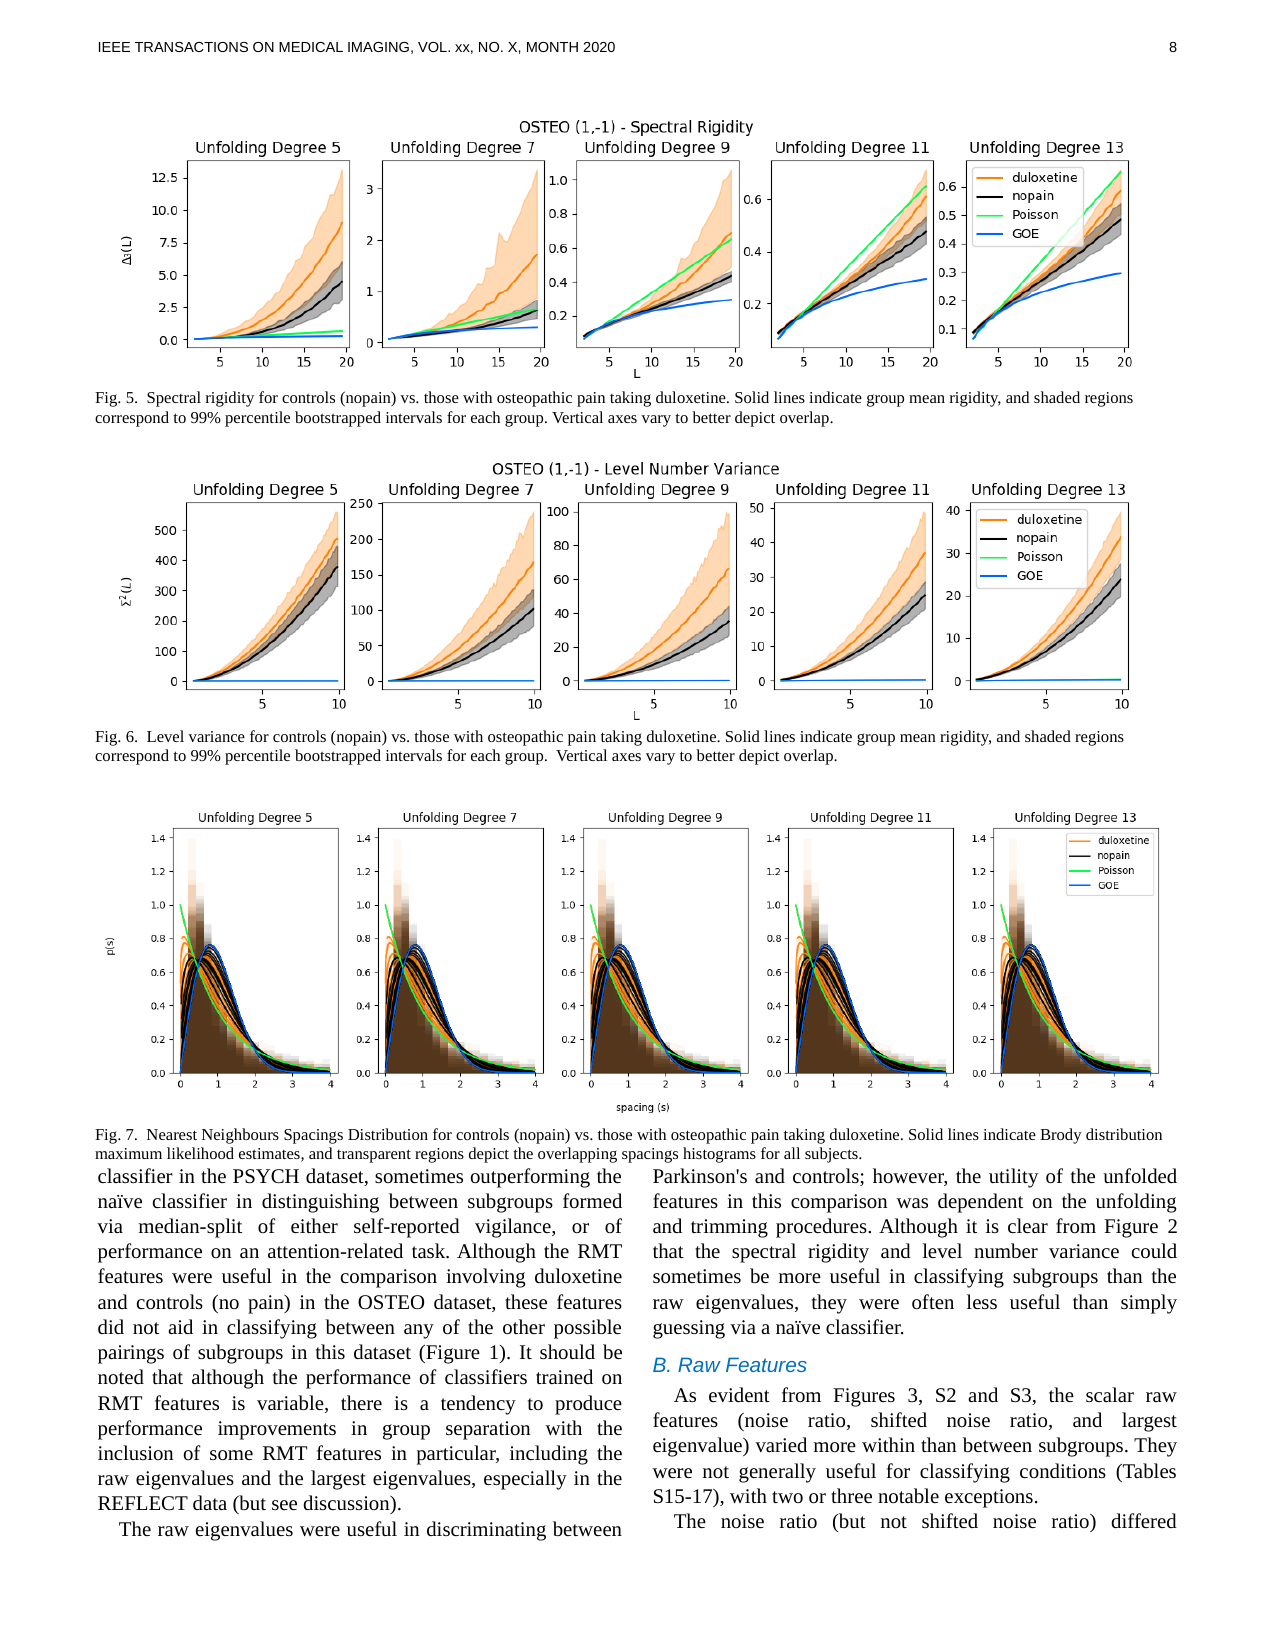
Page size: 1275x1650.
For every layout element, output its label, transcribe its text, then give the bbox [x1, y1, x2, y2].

picture [94, 799, 1175, 1122]
picture [95, 114, 1176, 385]
text The noise ratio (but not shifted noise ratio) differed [652, 1509, 1178, 1533]
subtitle B. Raw Features [652, 1352, 1178, 1376]
text The raw eigenvalues were useful in discriminating between Parkinson's and controls; however, the utility of the unfolded features in this comparison was dependent on the unfolding and trimming procedures. Although it is clear from Figure 2 that the spectral rigidity and level number variance could sometimes be more useful in classifying subgroups than the raw eigenvalues, they were often less useful than simply guessing via a naïve classifier. [97, 1517, 623, 1541]
text The raw eigenvalues were useful in discriminating between Parkinson's and controls; however, the utility of the unfolded features in this comparison was dependent on the unfolding and trimming procedures. Although it is clear from Figure 2 that the spectral rigidity and level number variance could sometimes be more useful in classifying subgroups than the raw eigenvalues, they were often less useful than simply guessing via a naïve classifier. [652, 99, 1178, 1339]
text classifier in the PSYCH dataset, sometimes outperforming the naïve classifier in distinguishing between subgroups formed via median-split of either self-reported vigilance, or of performance on an attention-related task. Although the RMT features were useful in the comparison involving duloxetine and controls (no pain) in the OSTEO dataset, these features did not aid in classifying between any of the other possible pairings of subgroups in this dataset (Figure 1). It should be noted that although the performance of classifiers trained on RMT features is variable, there is a tendency to produce performance improvements in group separation with the inclusion of some RMT features in particular, including the raw eigenvalues and the largest eigenvalues, especially in the REFLECT data (but see discussion). [97, 1164, 623, 1515]
text Fig. 5. Spectral rigidity for controls (nopain) vs. those with osteopathic pain taking duloxetine. Solid lines indicate group mean rigidity, and shaded regions correspond to 99% percentile bootstrapped intervals for each group. Vertical axes vary to better depict overlap. [95, 385, 1175, 427]
text Fig. 6. Level variance for controls (nopain) vs. those with osteopathic pain taking duloxetine. Solid lines indicate group mean rigidity, and shaded regions correspond to 99% percentile bootstrapped intervals for each group. Vertical axes vary to better depict overlap. [95, 727, 1175, 765]
picture [95, 456, 1175, 727]
text Fig. 7. Nearest Neighbours Spacings Distribution for controls (nopain) vs. those with osteopathic pain taking duloxetine. Solid lines indicate Brody distribution maximum likelihood estimates, and transparent regions depict the overlapping spacings histograms for all subjects. [95, 1122, 1175, 1163]
text As evident from Figures 3, S2 and S3, the scalar raw features (noise ratio, shifted noise ratio, and largest eigenvalue) varied more within than between subgroups. They were not generally useful for classifying conditions (Tables S15-17), with two or three notable exceptions. [652, 1383, 1178, 1508]
